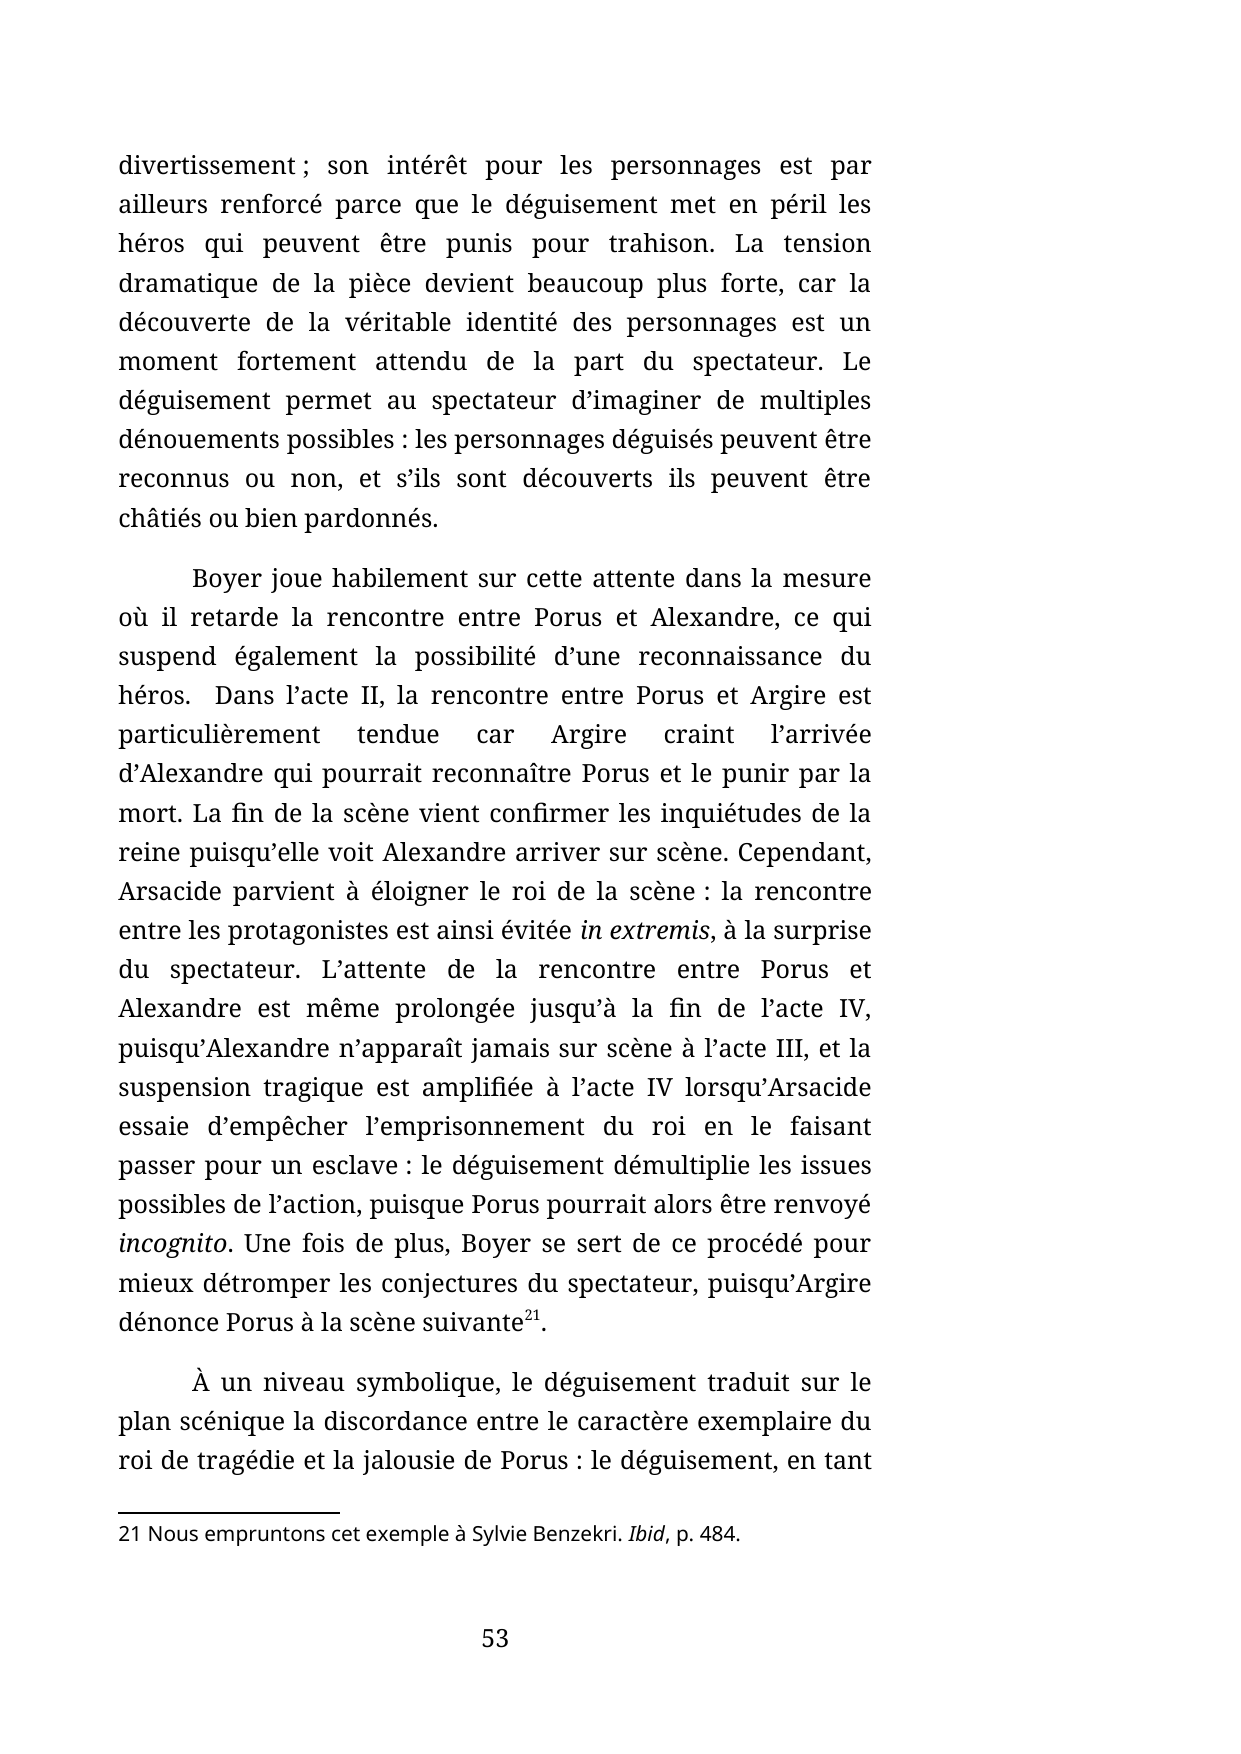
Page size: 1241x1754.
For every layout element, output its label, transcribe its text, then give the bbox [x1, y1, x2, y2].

text À un niveau symbolique, le déguisement traduit sur le plan scénique la discordance entre le caractère exemplaire du roi de tragédie et la jalousie de Porus : le déguisement, en tant [118, 1364, 872, 1477]
text Nous empruntons cet exemple à Sylvie Benzekri. Ibid, p. 484. [118, 1519, 872, 1547]
text Boyer joue habilement sur cette attente dans la mesure où il retarde la rencontre entre Porus et Alexandre, ce qui suspend également la possibilité d’une reconnaissance du héros. Dans l’acte II, la rencontre entre Porus et Argire est particulièrement tendue car Argire craint l’arrivée d’Alexandre qui pourrait reconnaître Porus et le punir par la mort. La fin de la scène vient confirmer les inquiétudes de la reine puisqu’elle voit Alexandre arriver sur scène. Cependant, Arsacide parvient à éloigner le roi de la scène : la rencontre entre les protagonistes est ainsi évitée in extremis, à la surprise du spectateur. L’attente de la rencontre entre Porus et Alexandre est même prolongée jusqu’à la fin de l’acte IV, puisqu’Alexandre n’apparaît jamais sur scène à l’acte III, et la suspension tragique est amplifiée à l’acte IV lorsqu’Arsacide essaie d’empêcher l’emprisonnement du roi en le faisant passer pour un esclave : le déguisement démultiplie les issues possibles de l’action, puisque Porus pourrait alors être renvoyé incognito. Une fois de plus, Boyer se sert de ce procédé pour mieux détromper les conjectures du spectateur, puisqu’Argire dénonce Porus à la scène suivante. [118, 560, 872, 1338]
text divertissement ; son intérêt pour les personnages est par ailleurs renforcé parce que le déguisement met en péril les héros qui peuvent être punis pour trahison. La tension dramatique de la pièce devient beaucoup plus forte, car la découverte de la véritable identité des personnages est un moment fortement attendu de la part du spectateur. Le déguisement permet au spectateur d’imaginer de multiples dénouements possibles : les personnages déguisés peuvent être reconnus ou non, et s’ils sont découverts ils peuvent être châtiés ou bien pardonnés. [118, 148, 872, 534]
